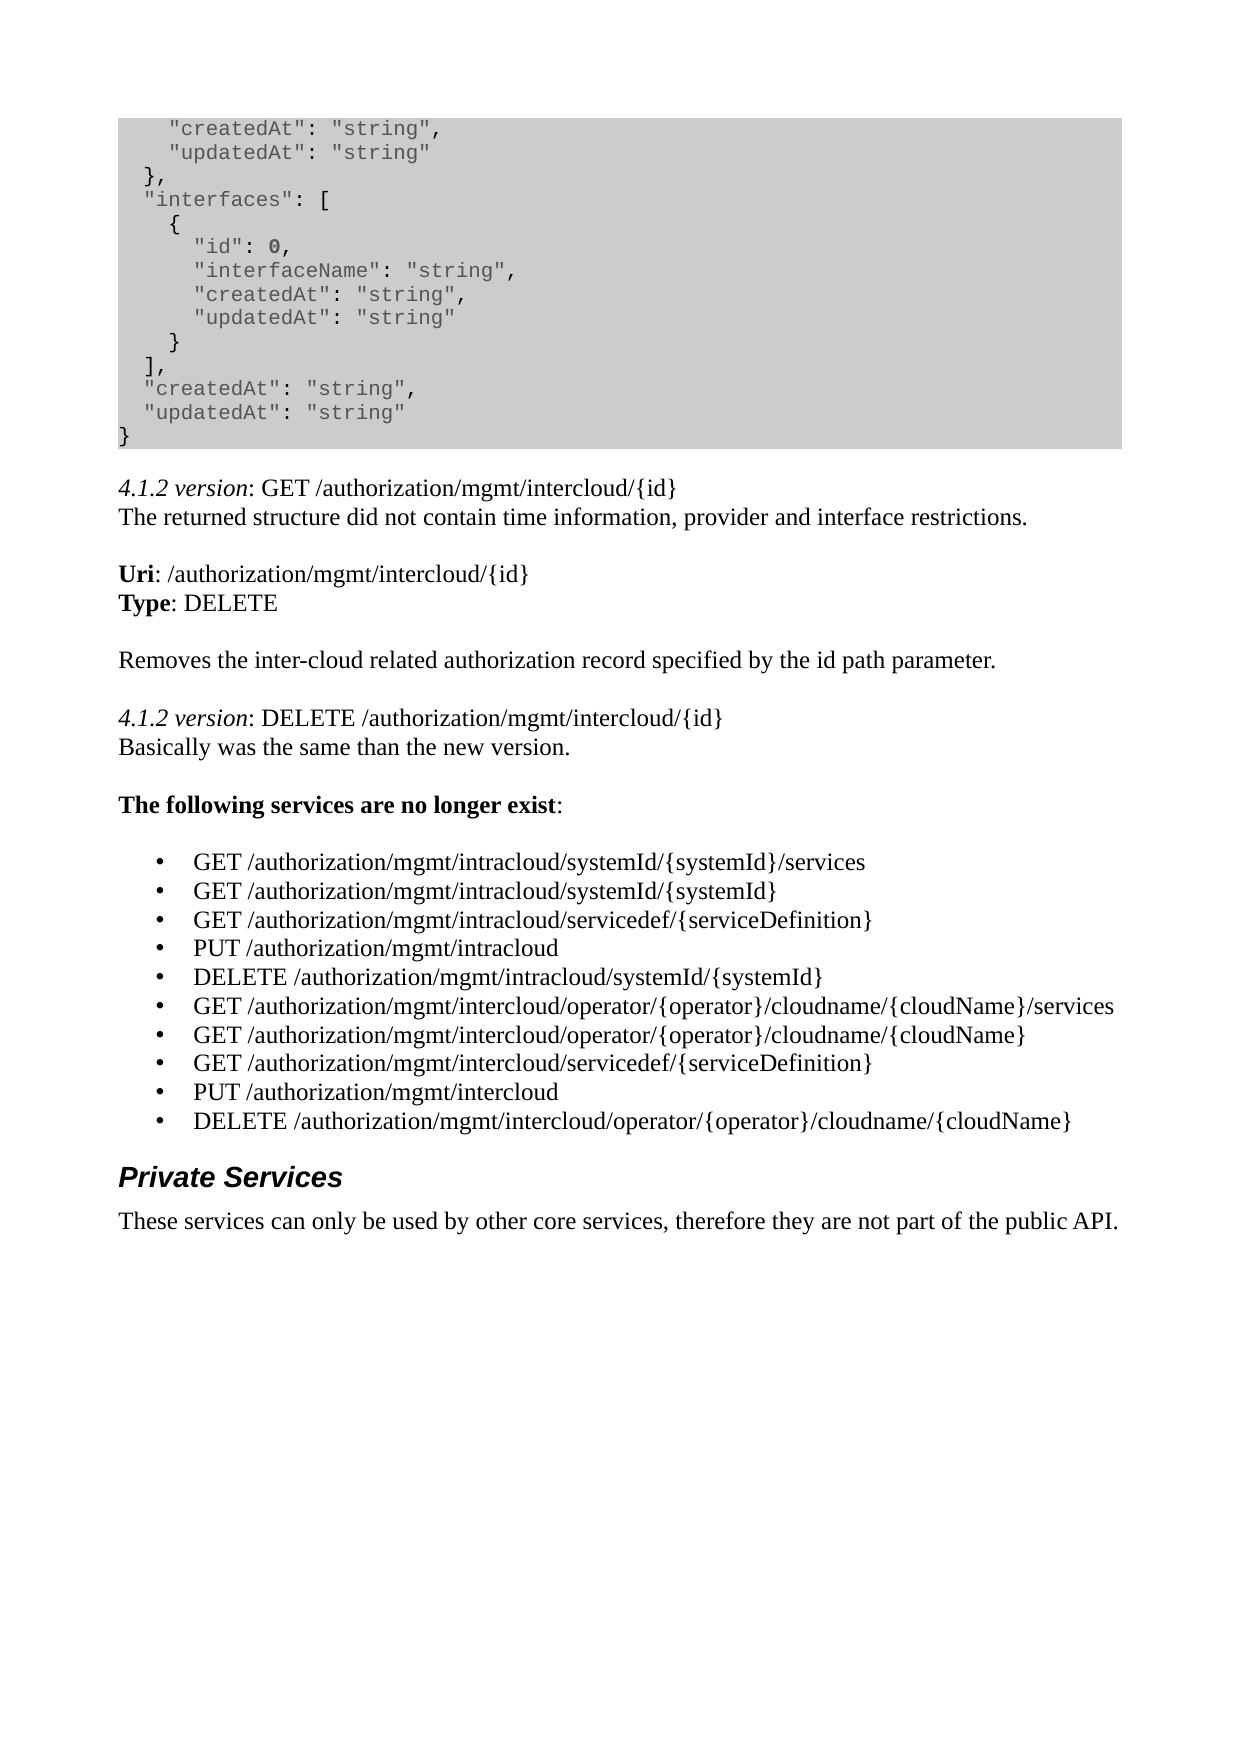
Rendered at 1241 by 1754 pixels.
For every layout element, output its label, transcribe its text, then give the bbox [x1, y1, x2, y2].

text The following services are no longer exist: [118, 790, 1122, 818]
list DELETE /authorization/mgmt/intercloud/operator/{operator}/cloudname/{cloudName} [156, 1106, 1122, 1135]
text "updatedAt": "string" [118, 402, 1122, 426]
text 4.1.2 version: DELETE /authorization/mgmt/intercloud/{id} [118, 703, 1122, 732]
text }, [118, 165, 1122, 189]
text ], [118, 354, 1122, 378]
text { [118, 213, 1122, 236]
text 4.1.2 version: GET /authorization/mgmt/intercloud/{id} [118, 473, 1122, 502]
text Removes the inter-cloud related authorization record specified by the id path parameter. [118, 645, 1122, 674]
text "interfaceName": "string", [118, 260, 1122, 284]
text "createdAt": "string", [118, 284, 1122, 307]
text "createdAt": "string", [118, 378, 1122, 402]
text "id": 0, [118, 236, 1122, 260]
text } [118, 331, 1122, 354]
text The returned structure did not contain time information, provider and interface restrictions. [118, 502, 1122, 530]
text These services can only be used by other core services, therefore they are not part of the public API. [118, 1206, 1122, 1234]
list GET /authorization/mgmt/intercloud/operator/{operator}/cloudname/{cloudName} [156, 1020, 1122, 1048]
list DELETE /authorization/mgmt/intracloud/systemId/{systemId} [156, 962, 1122, 991]
list GET /authorization/mgmt/intercloud/servicedef/{serviceDefinition} [156, 1048, 1122, 1077]
list GET /authorization/mgmt/intracloud/systemId/{systemId} [156, 876, 1122, 905]
text "createdAt": "string", [118, 118, 1122, 142]
text } [118, 426, 1122, 449]
text "updatedAt": "string" [118, 307, 1122, 331]
text "interfaces": [ [118, 189, 1122, 213]
text Uri: /authorization/mgmt/intercloud/{id} [118, 559, 1122, 588]
list GET /authorization/mgmt/intracloud/servicedef/{serviceDefinition} [156, 905, 1122, 933]
text "updatedAt": "string" [118, 142, 1122, 165]
subtitle Private Services [118, 1160, 1122, 1193]
list PUT /authorization/mgmt/intercloud [156, 1077, 1122, 1106]
list GET /authorization/mgmt/intracloud/systemId/{systemId}/services [156, 847, 1122, 876]
text Basically was the same than the new version. [118, 732, 1122, 760]
list GET /authorization/mgmt/intercloud/operator/{operator}/cloudname/{cloudName}/services [156, 991, 1122, 1020]
list PUT /authorization/mgmt/intracloud [156, 933, 1122, 962]
text Type: DELETE [118, 588, 1122, 617]
